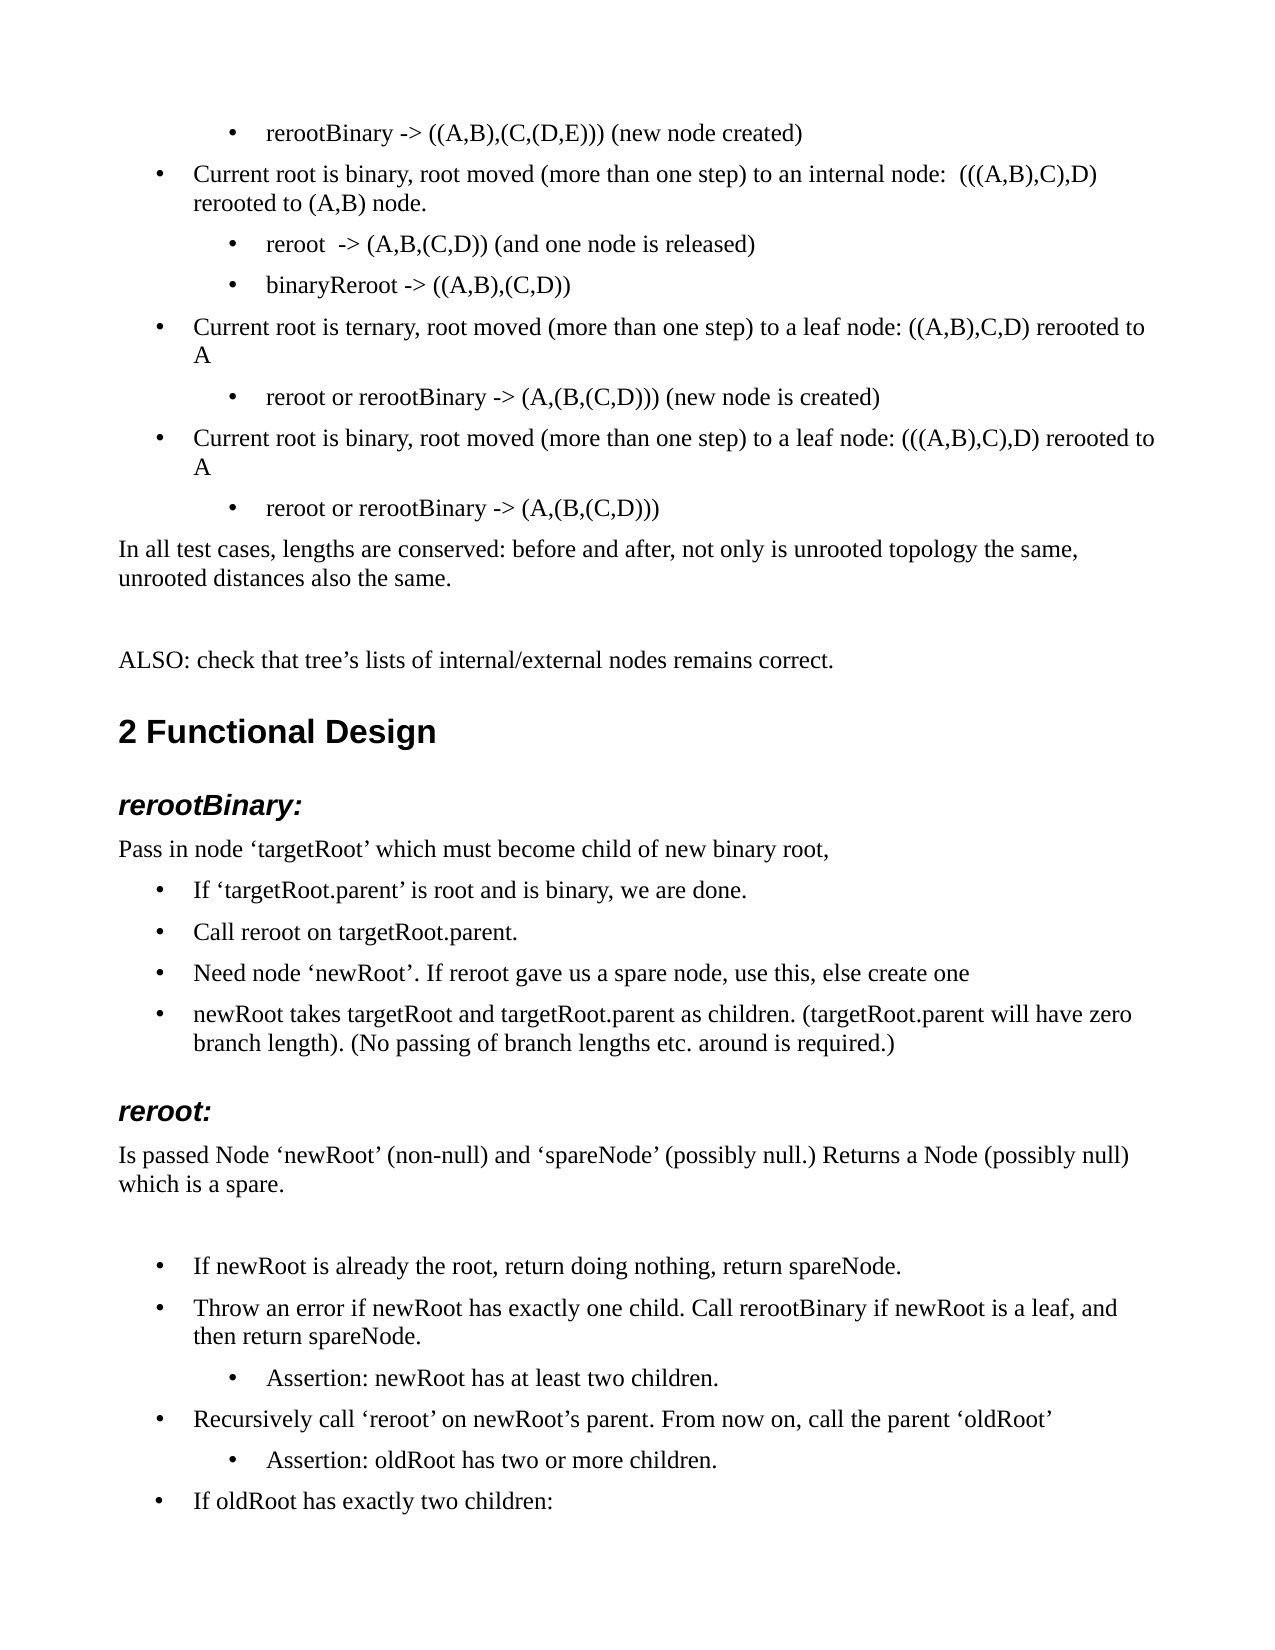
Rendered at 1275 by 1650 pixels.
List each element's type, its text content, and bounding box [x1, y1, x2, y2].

list Need node ‘newRoot’. If reroot gave us a spare node, use this, else create one [156, 958, 1157, 987]
list reroot or rerootBinary -> (A,(B,(C,D))) [228, 493, 1157, 522]
list Throw an error if newRoot has exactly one child. Call rerootBinary if newRoot is a leaf, and then return spareNode. [156, 1293, 1157, 1350]
list reroot -> (A,B,(C,D)) (and one node is released) [228, 229, 1157, 258]
list newRoot takes targetRoot and targetRoot.parent as children. (targetRoot.parent will have zero branch length). (No passing of branch lengths etc. around is required.) [156, 999, 1157, 1057]
list Call reroot on targetRoot.parent. [156, 917, 1157, 945]
list Current root is binary, root moved (more than one step) to a leaf node: (((A,B),C),D) rerooted to A [156, 423, 1157, 481]
list If oldRoot has exactly two children: [154, 1486, 1157, 1515]
subtitle reroot: [118, 1094, 1157, 1128]
subtitle rerootBinary: [118, 788, 1157, 822]
list rerootBinary -> ((A,B),(C,(D,E))) (new node created) [228, 118, 1157, 147]
text Is passed Node ‘newRoot’ (non-null) and ‘spareNode’ (possibly null.) Returns a Node (possibly null) which is a spare. [118, 1140, 1157, 1198]
text Pass in node ‘targetRoot’ which must become child of new binary root, [118, 834, 1157, 863]
list Assertion: newRoot has at least two children. [228, 1363, 1157, 1391]
text ALSO: check that tree’s lists of internal/external nodes remains correct. [118, 646, 1157, 674]
list If ‘targetRoot.parent’ is root and is binary, we are done. [156, 875, 1157, 904]
list reroot or rerootBinary -> (A,(B,(C,D))) (new node is created) [228, 382, 1157, 411]
subtitle 2 Functional Design [118, 712, 1157, 751]
text In all test cases, lengths are conserved: before and after, not only is unrooted topology the same, unrooted distances also the same. [118, 534, 1157, 592]
list Current root is binary, root moved (more than one step) to an internal node: (((A,B),C),D) rerooted to (A,B) node. [156, 159, 1157, 217]
list binaryReroot -> ((A,B),(C,D)) [228, 271, 1157, 299]
list Assertion: oldRoot has two or more children. [228, 1445, 1157, 1474]
list Recursively call ‘reroot’ on newRoot’s parent. From now on, call the parent ‘oldRoot’ [156, 1404, 1157, 1433]
list If newRoot is already the root, return doing nothing, return spareNode. [156, 1251, 1157, 1280]
list Current root is ternary, root moved (more than one step) to a leaf node: ((A,B),C,D) rerooted to A [156, 312, 1157, 369]
